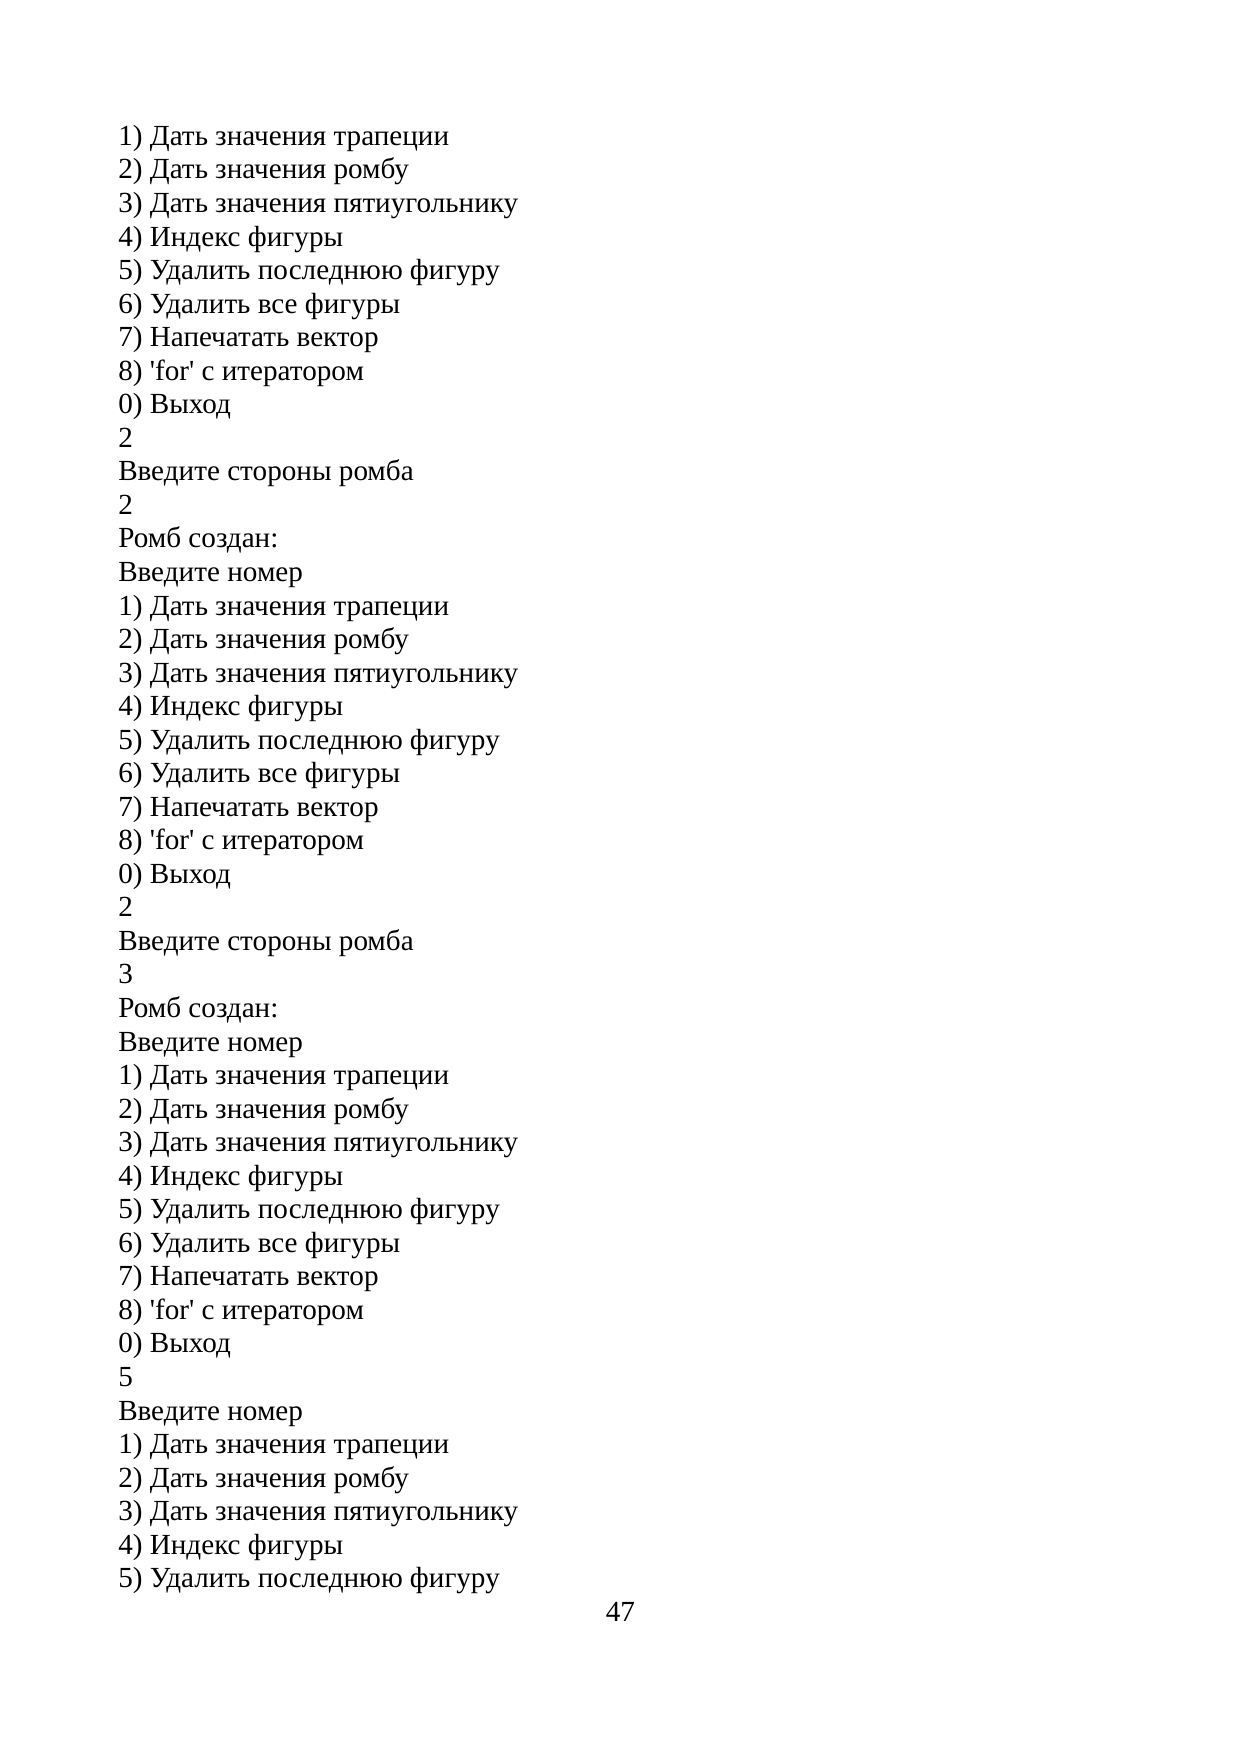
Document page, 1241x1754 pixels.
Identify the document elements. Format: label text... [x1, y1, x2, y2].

text 0) Выход [118, 386, 1122, 420]
text 8) 'for' с итератором [118, 353, 1122, 386]
text 8) 'for' с итератором [118, 1292, 1122, 1326]
text 6) Удалить все фигуры [118, 755, 1122, 789]
text 7) Напечатать вектор [118, 319, 1122, 353]
text 1) Дать значения трапеции [118, 1057, 1122, 1091]
text 2) Дать значения ромбу [118, 1091, 1122, 1124]
text Введите стороны ромба [118, 923, 1122, 957]
text 2 [118, 889, 1122, 923]
text 7) Напечатать вектор [118, 789, 1122, 822]
text 6) Удалить все фигуры [118, 1225, 1122, 1258]
text 8) 'for' с итератором [118, 822, 1122, 856]
text 5) Удалить последнюю фигуру [118, 252, 1122, 286]
text 2) Дать значения ромбу [118, 152, 1122, 185]
text 47 [118, 1594, 1122, 1627]
text Ромб создан: [118, 521, 1122, 554]
text 1) Дать значения трапеции [118, 1426, 1122, 1460]
text Введите номер [118, 1393, 1122, 1426]
text 0) Выход [118, 856, 1122, 889]
text 5) Удалить последнюю фигуру [118, 1560, 1122, 1594]
text Введите номер [118, 554, 1122, 588]
text 1) Дать значения трапеции [118, 588, 1122, 621]
text 3) Дать значения пятиугольнику [118, 655, 1122, 688]
text 2) Дать значения ромбу [118, 1460, 1122, 1493]
text Введите стороны ромба [118, 453, 1122, 487]
text 5 [118, 1359, 1122, 1393]
text 2 [118, 420, 1122, 453]
text 2 [118, 487, 1122, 521]
text 2) Дать значения ромбу [118, 621, 1122, 655]
text 4) Индекс фигуры [118, 1158, 1122, 1191]
text 3) Дать значения пятиугольнику [118, 1493, 1122, 1527]
text Введите номер [118, 1024, 1122, 1057]
text 6) Удалить все фигуры [118, 286, 1122, 319]
text 3) Дать значения пятиугольнику [118, 185, 1122, 219]
text 3) Дать значения пятиугольнику [118, 1124, 1122, 1158]
text 5) Удалить последнюю фигуру [118, 1191, 1122, 1225]
text 4) Индекс фигуры [118, 688, 1122, 722]
text 4) Индекс фигуры [118, 219, 1122, 252]
text 7) Напечатать вектор [118, 1258, 1122, 1292]
text 1) Дать значения трапеции [118, 118, 1122, 152]
text 3 [118, 957, 1122, 990]
text Ромб создан: [118, 990, 1122, 1024]
text 0) Выход [118, 1326, 1122, 1359]
text 4) Индекс фигуры [118, 1527, 1122, 1560]
text 5) Удалить последнюю фигуру [118, 722, 1122, 755]
